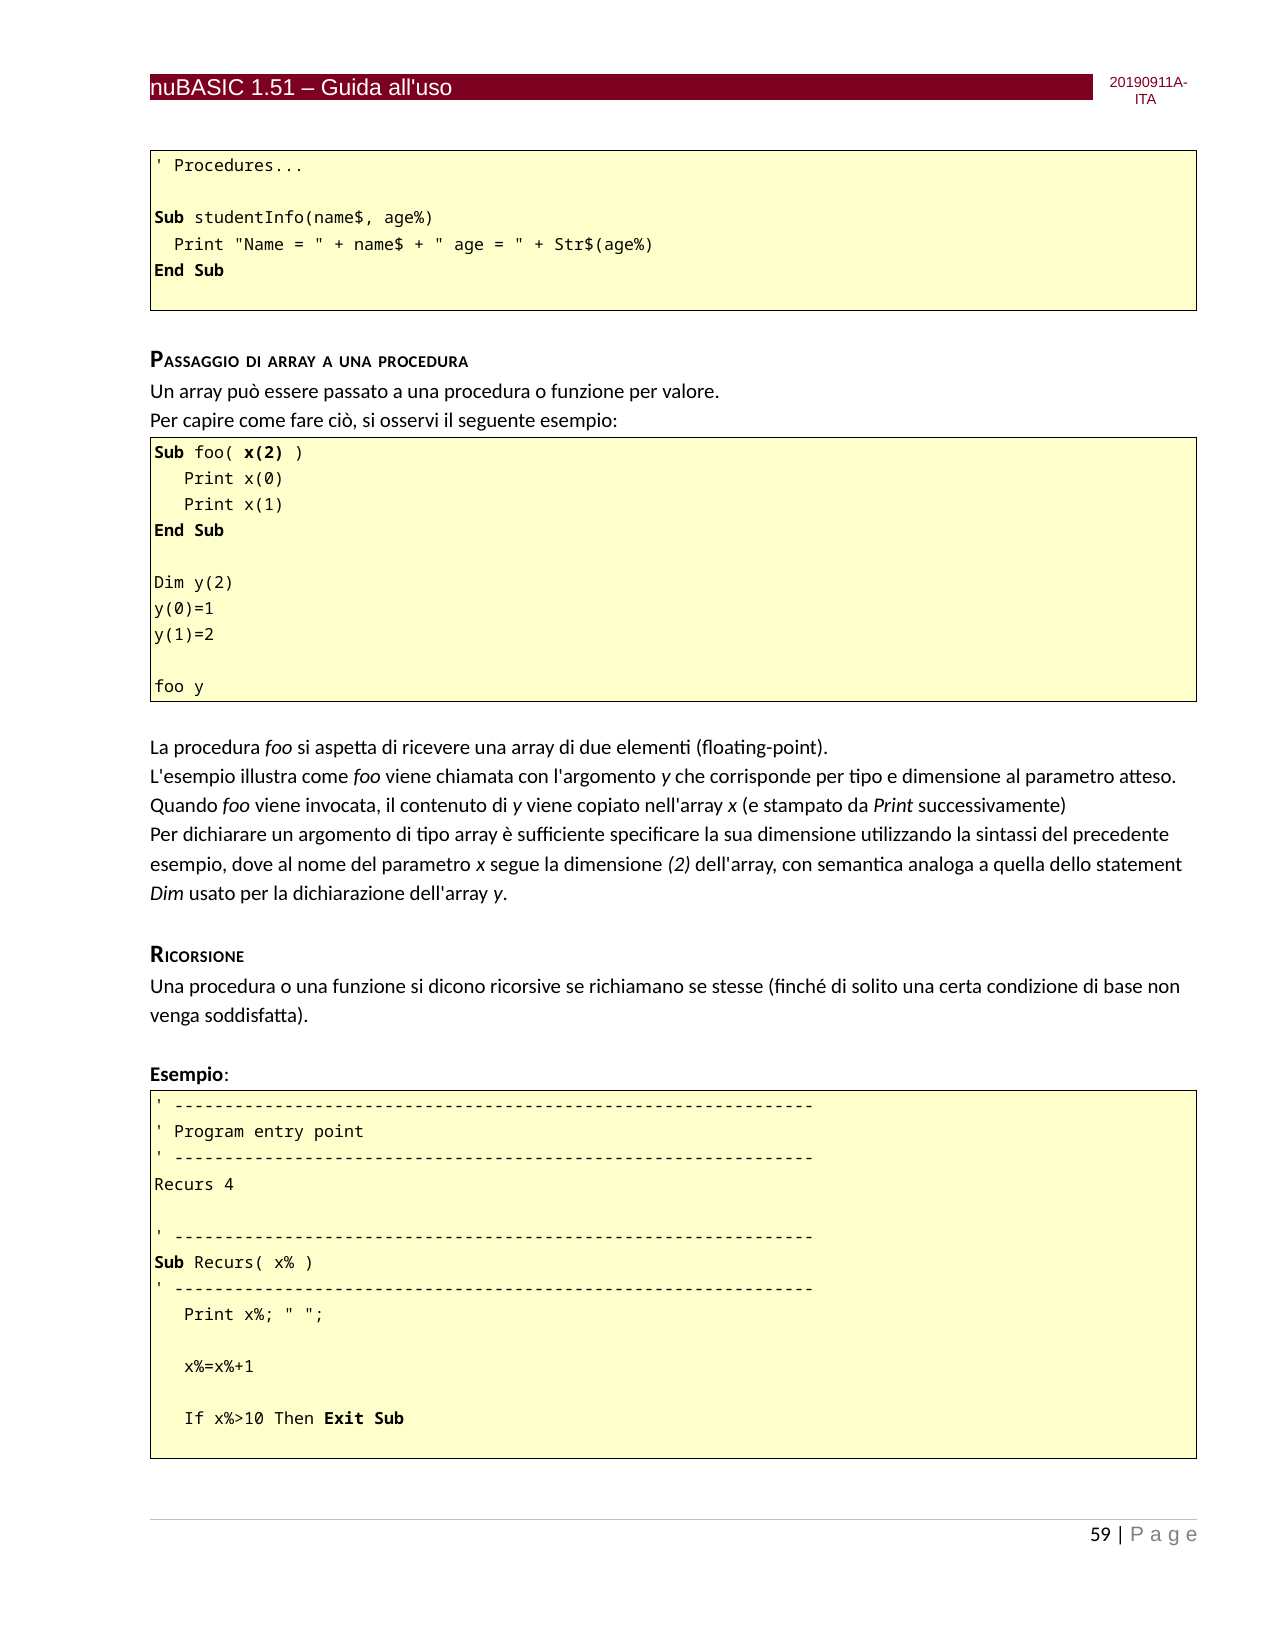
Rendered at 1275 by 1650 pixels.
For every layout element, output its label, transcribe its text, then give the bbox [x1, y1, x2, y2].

text La procedura foo si aspetta di ricevere una array di due elementi (floating-point). [150, 734, 1197, 759]
subtitle Passaggio di array a una procedura [150, 343, 1197, 374]
text Un array può essere passato a una procedura o funzione per valore. [150, 378, 1197, 404]
list Sub foo( x(2) ) [151, 438, 1196, 463]
list Sub studentInfo(name$, age%) Print "Name = " + name$ + " age = " + Str$(age%) End Sub [151, 202, 1196, 280]
list y(0)=1 [151, 593, 1196, 619]
text Per dichiarare un argomento di tipo array è sufficiente specificare la sua dimensione utilizzando la sintassi del precedente esempio, dove al nome del parametro x segue la dimensione (2) dell'array, con semantica analoga a quella dello statement Dim usato per la dichiarazione dell'array y. [150, 822, 1197, 905]
text L'esempio illustra come foo viene chiamata con l'argomento y che corrisponde per tipo e dimensione al parametro atteso. [150, 763, 1197, 789]
list Dim y(2) [151, 567, 1196, 593]
subtitle Ricorsione [150, 938, 1197, 969]
list ' ---------------------------------------------------------------- ' Program entry point ' ---------------------------------------------------------------- Recurs 4 ' ---------------------------------------------------------------- Sub Recurs( x% ) ' ---------------------------------------------------------------- Print x%; " "; x%=x%+1 If x%>10 Then Exit Sub [151, 1091, 1196, 1458]
list Print x(1) [151, 489, 1196, 515]
text Esempio: [150, 1061, 1197, 1086]
list Print x(0) [151, 463, 1196, 489]
list ' Procedures... [151, 151, 1196, 202]
text Una procedura o una funzione si dicono ricorsive se richiamano se stesse (finché di solito una certa condizione di base non venga soddisfatta). [150, 973, 1197, 1028]
list y(1)=2 [151, 619, 1196, 645]
list foo y [151, 671, 1196, 701]
text Quando foo viene invocata, il contenuto di y viene copiato nell'array x (e stampato da Print successivamente) [150, 792, 1197, 818]
list End Sub [151, 515, 1196, 541]
text Per capire come fare ciò, si osservi il seguente esempio: [150, 407, 1197, 433]
